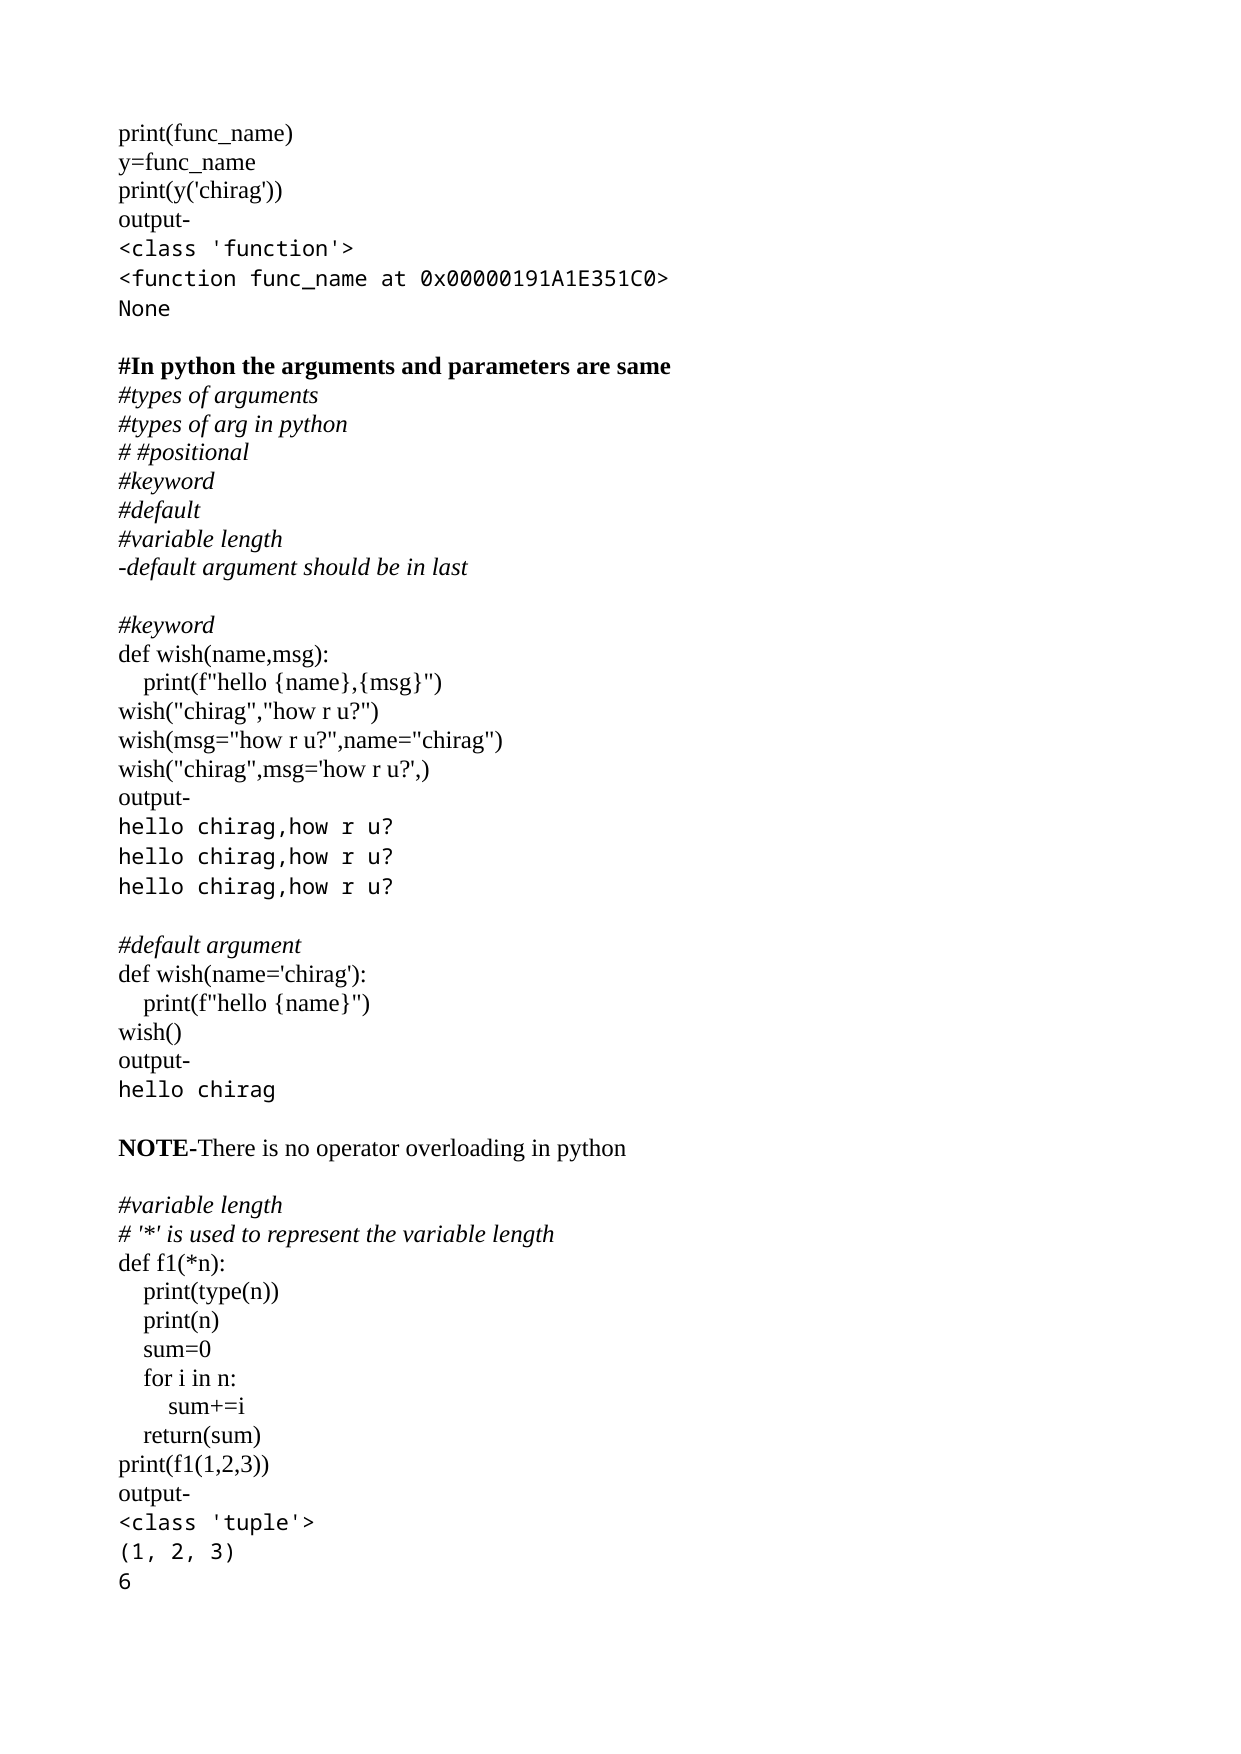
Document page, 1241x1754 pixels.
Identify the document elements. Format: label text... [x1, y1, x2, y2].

text y=func_name [118, 147, 1122, 176]
text #variable length [118, 524, 1122, 552]
text #default argument [118, 930, 1122, 959]
text hello chirag,how r u? [118, 841, 1122, 871]
text wish() [118, 1017, 1122, 1045]
text 6 [118, 1566, 1122, 1596]
text #types of arguments [118, 380, 1122, 409]
text wish("chirag",msg='how r u?',) [118, 754, 1122, 782]
text for i in n: [118, 1363, 1122, 1391]
text output- [118, 782, 1122, 811]
text <class 'function'> [118, 233, 1122, 263]
text None [118, 293, 1122, 322]
text print(f"hello {name}") [118, 988, 1122, 1017]
text sum+=i [118, 1391, 1122, 1420]
text print(func_name) [118, 118, 1122, 147]
text hello chirag [118, 1074, 1122, 1104]
text #keyword [118, 610, 1122, 639]
text sum=0 [118, 1334, 1122, 1363]
text wish("chirag","how r u?") [118, 696, 1122, 725]
text hello chirag,how r u? [118, 871, 1122, 901]
text output- [118, 204, 1122, 233]
text def wish(name,msg): [118, 639, 1122, 667]
text return(sum) [118, 1420, 1122, 1449]
text # #positional [118, 437, 1122, 466]
text wish(msg="how r u?",name="chirag") [118, 725, 1122, 754]
text def wish(name='chirag'): [118, 959, 1122, 988]
text def f1(*n): [118, 1248, 1122, 1276]
text NOTE-There is no operator overloading in python [118, 1133, 1122, 1161]
text print(y('chirag')) [118, 176, 1122, 204]
text hello chirag,how r u? [118, 811, 1122, 841]
text # '*' is used to represent the variable length [118, 1219, 1122, 1248]
text print(n) [118, 1305, 1122, 1334]
text #In python the arguments and parameters are same [118, 351, 1122, 380]
text <class 'tuple'> [118, 1506, 1122, 1536]
text print(f1(1,2,3)) [118, 1449, 1122, 1478]
text output- [118, 1045, 1122, 1074]
text #types of arg in python [118, 409, 1122, 437]
text (1, 2, 3) [118, 1536, 1122, 1566]
text -default argument should be in last [118, 552, 1122, 581]
text output- [118, 1478, 1122, 1506]
text print(type(n)) [118, 1276, 1122, 1305]
text <function func_name at 0x00000191A1E351C0> [118, 263, 1122, 293]
text #variable length [118, 1190, 1122, 1219]
text print(f"hello {name},{msg}") [118, 667, 1122, 696]
text #keyword [118, 466, 1122, 495]
text #default [118, 495, 1122, 524]
